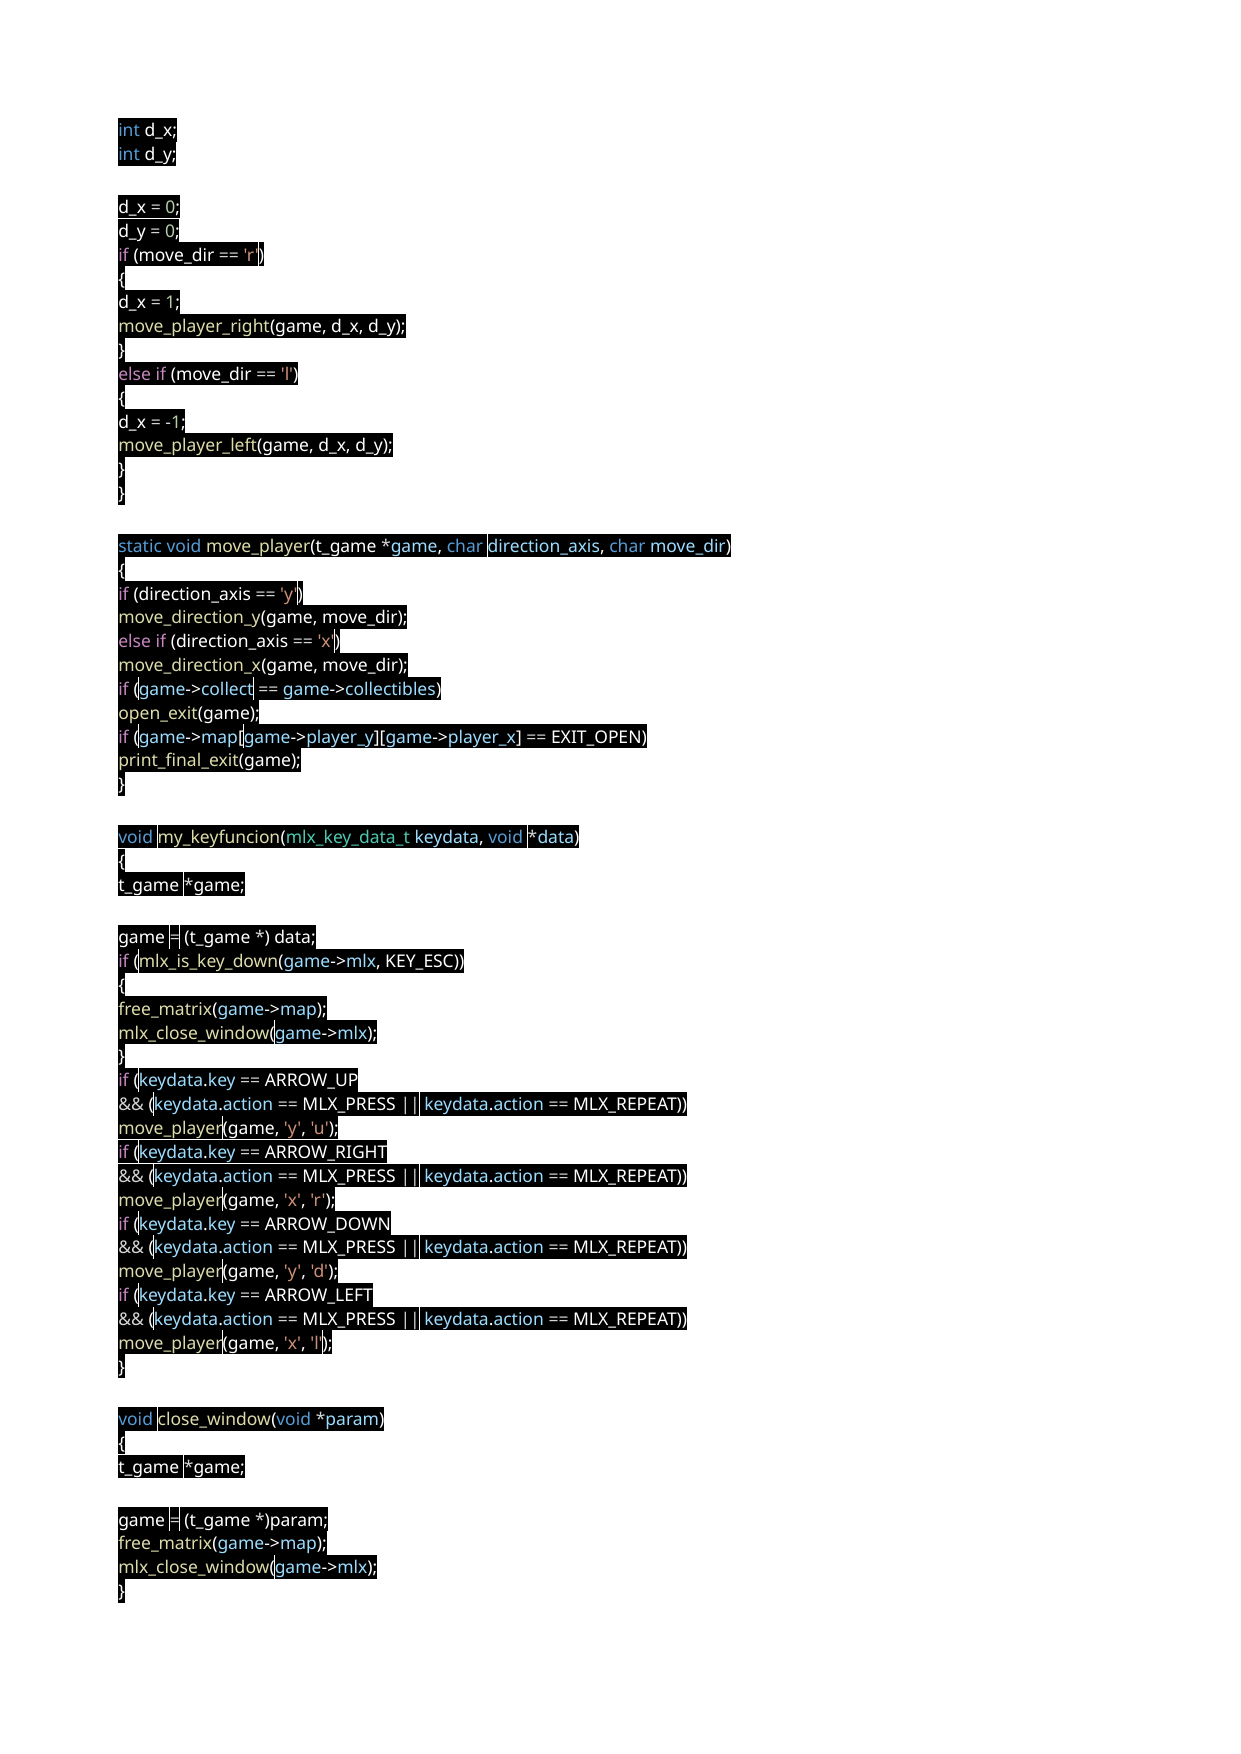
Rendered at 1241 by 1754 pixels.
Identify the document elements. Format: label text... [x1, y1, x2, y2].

text if (direction_axis == 'y') [118, 581, 1122, 605]
text move_player(game, 'x', 'r'); [118, 1187, 1122, 1211]
text void my_keyfuncion(mlx_key_data_t keydata, void *data) [118, 824, 1122, 848]
text game = (t_game *)param; [118, 1507, 1122, 1531]
text } [118, 457, 1122, 481]
text if (move_dir == 'r') [118, 242, 1122, 266]
text } [118, 772, 1122, 796]
text } [118, 1579, 1122, 1603]
text { [118, 385, 1122, 409]
text mlx_close_window(game->mlx); [118, 1555, 1122, 1579]
text move_player_left(game, d_x, d_y); [118, 433, 1122, 457]
text && (keydata.action == MLX_PRESS || keydata.action == MLX_REPEAT)) [118, 1163, 1122, 1187]
text d_x = 1; [118, 290, 1122, 314]
text d_x = 0; [118, 194, 1122, 218]
text game = (t_game *) data; [118, 925, 1122, 949]
text d_x = -1; [118, 409, 1122, 433]
text if (keydata.key == ARROW_DOWN [118, 1211, 1122, 1235]
text t_game *game; [118, 1454, 1122, 1478]
text else if (direction_axis == 'x') [118, 629, 1122, 653]
text { [118, 1431, 1122, 1454]
text int d_x; [118, 118, 1122, 142]
text } [118, 338, 1122, 362]
text move_player(game, 'y', 'u'); [118, 1116, 1122, 1139]
text static void move_player(t_game *game, char direction_axis, char move_dir) [118, 533, 1122, 557]
text void close_window(void *param) [118, 1407, 1122, 1431]
text && (keydata.action == MLX_PRESS || keydata.action == MLX_REPEAT)) [118, 1235, 1122, 1259]
text t_game *game; [118, 872, 1122, 896]
text if (keydata.key == ARROW_LEFT [118, 1283, 1122, 1307]
text } [118, 1354, 1122, 1378]
text move_direction_y(game, move_dir); [118, 605, 1122, 629]
text move_player(game, 'y', 'd'); [118, 1259, 1122, 1283]
text { [118, 973, 1122, 996]
text { [118, 848, 1122, 872]
text free_matrix(game->map); [118, 996, 1122, 1020]
text if (keydata.key == ARROW_UP [118, 1068, 1122, 1092]
text } [118, 1044, 1122, 1068]
text if (keydata.key == ARROW_RIGHT [118, 1139, 1122, 1163]
text move_player(game, 'x', 'l'); [118, 1330, 1122, 1354]
text if (mlx_is_key_down(game->mlx, KEY_ESC)) [118, 949, 1122, 973]
text if (game->map[game->player_y][game->player_x] == EXIT_OPEN) [118, 724, 1122, 748]
text free_matrix(game->map); [118, 1531, 1122, 1555]
text mlx_close_window(game->mlx); [118, 1020, 1122, 1044]
text int d_y; [118, 142, 1122, 166]
text && (keydata.action == MLX_PRESS || keydata.action == MLX_REPEAT)) [118, 1092, 1122, 1116]
text else if (move_dir == 'l') [118, 362, 1122, 385]
text move_direction_x(game, move_dir); [118, 653, 1122, 677]
text { [118, 557, 1122, 581]
text move_player_right(game, d_x, d_y); [118, 314, 1122, 338]
text if (game->collect == game->collectibles) [118, 677, 1122, 700]
text } [118, 481, 1122, 505]
text print_final_exit(game); [118, 748, 1122, 772]
text open_exit(game); [118, 700, 1122, 724]
text && (keydata.action == MLX_PRESS || keydata.action == MLX_REPEAT)) [118, 1307, 1122, 1330]
text d_y = 0; [118, 218, 1122, 242]
text { [118, 266, 1122, 290]
